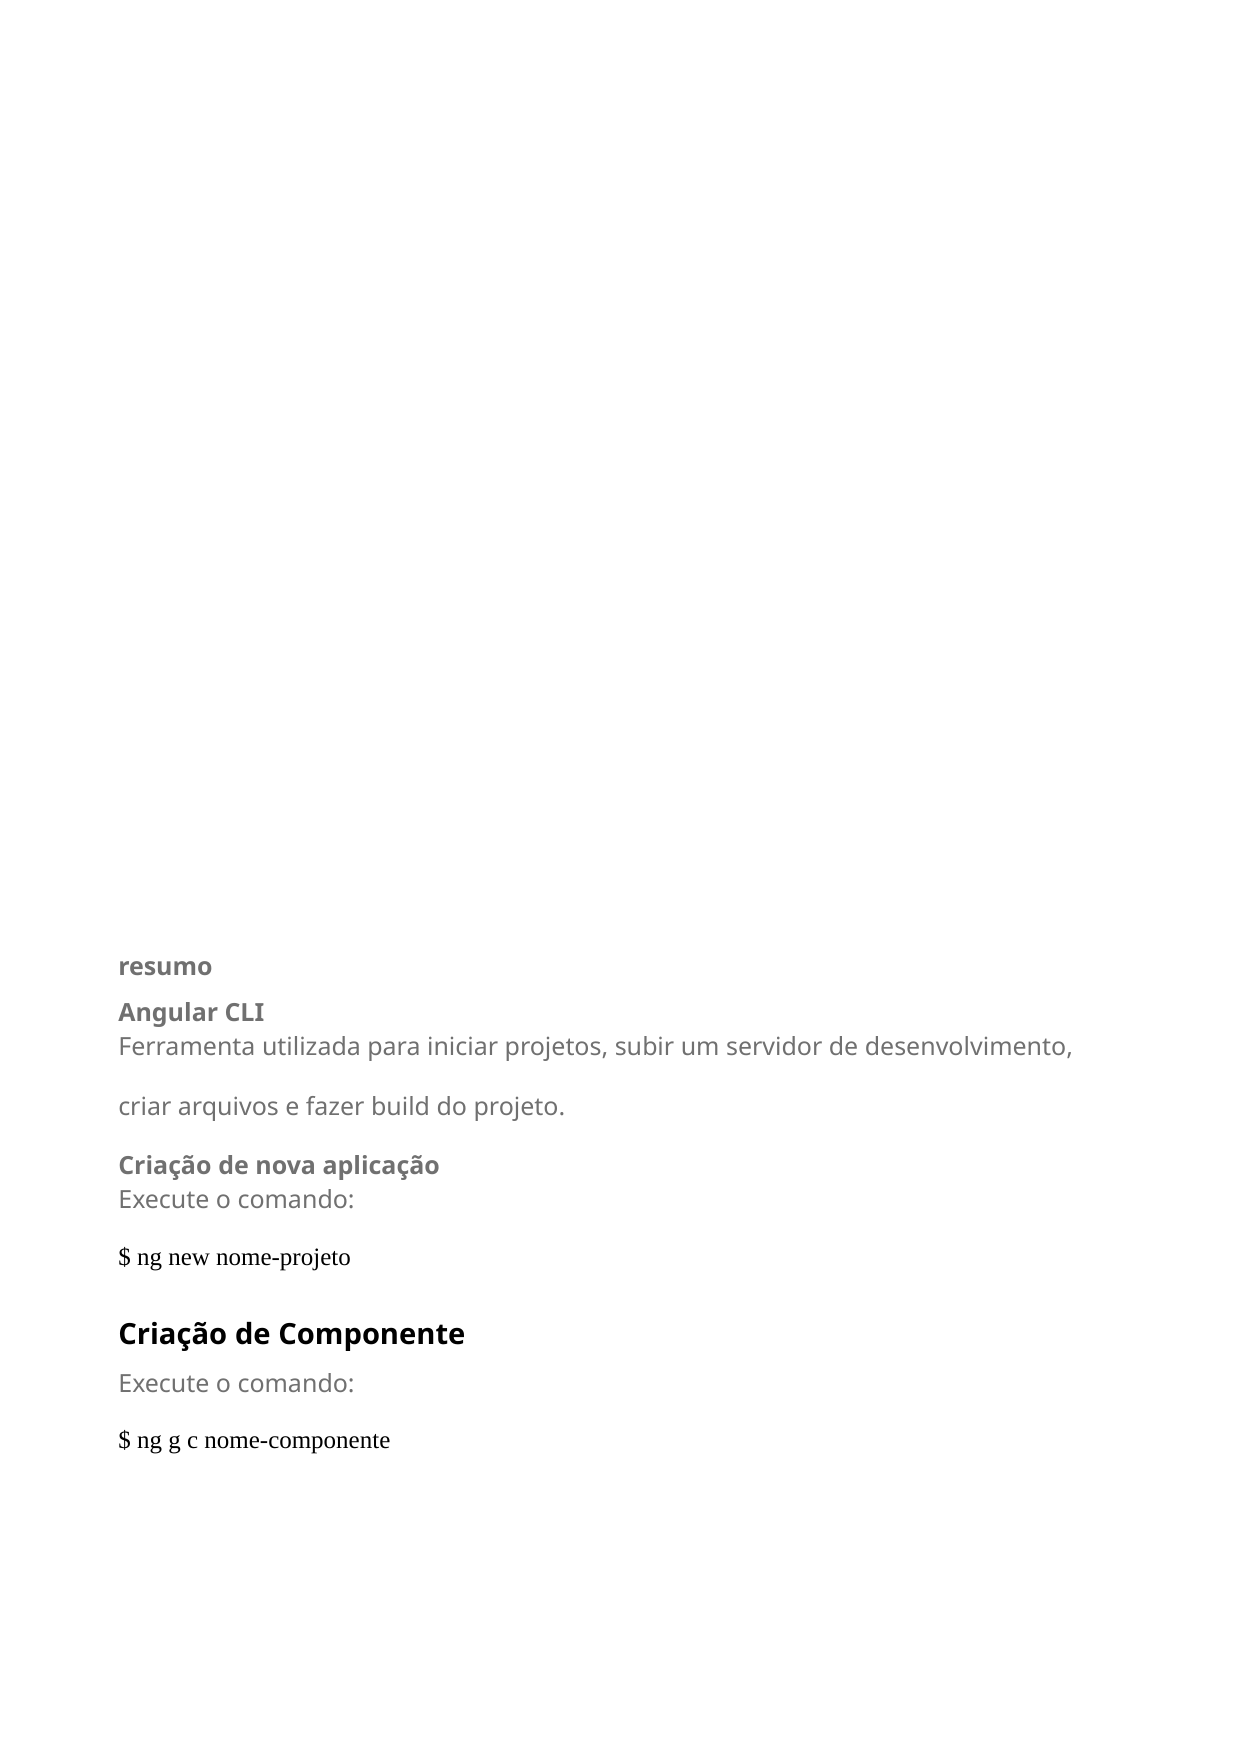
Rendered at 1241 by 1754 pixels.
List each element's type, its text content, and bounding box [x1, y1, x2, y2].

text $ ng new nome-projeto [118, 1242, 1122, 1270]
subtitle Criação de Componente [118, 1314, 1122, 1353]
text Ferramenta utilizada para iniciar projetos, subir um servidor de desenvolvimento, criar arquivos e fazer build do projeto. [118, 1029, 1122, 1122]
text Execute o comando: [118, 1366, 1122, 1400]
subtitle resumo [118, 948, 1122, 982]
text $ ng g c nome-componente [118, 1425, 1122, 1454]
text Execute o comando: [118, 1182, 1122, 1216]
subtitle Criação de nova aplicação [118, 1148, 1122, 1182]
subtitle Angular CLI [118, 995, 1122, 1029]
